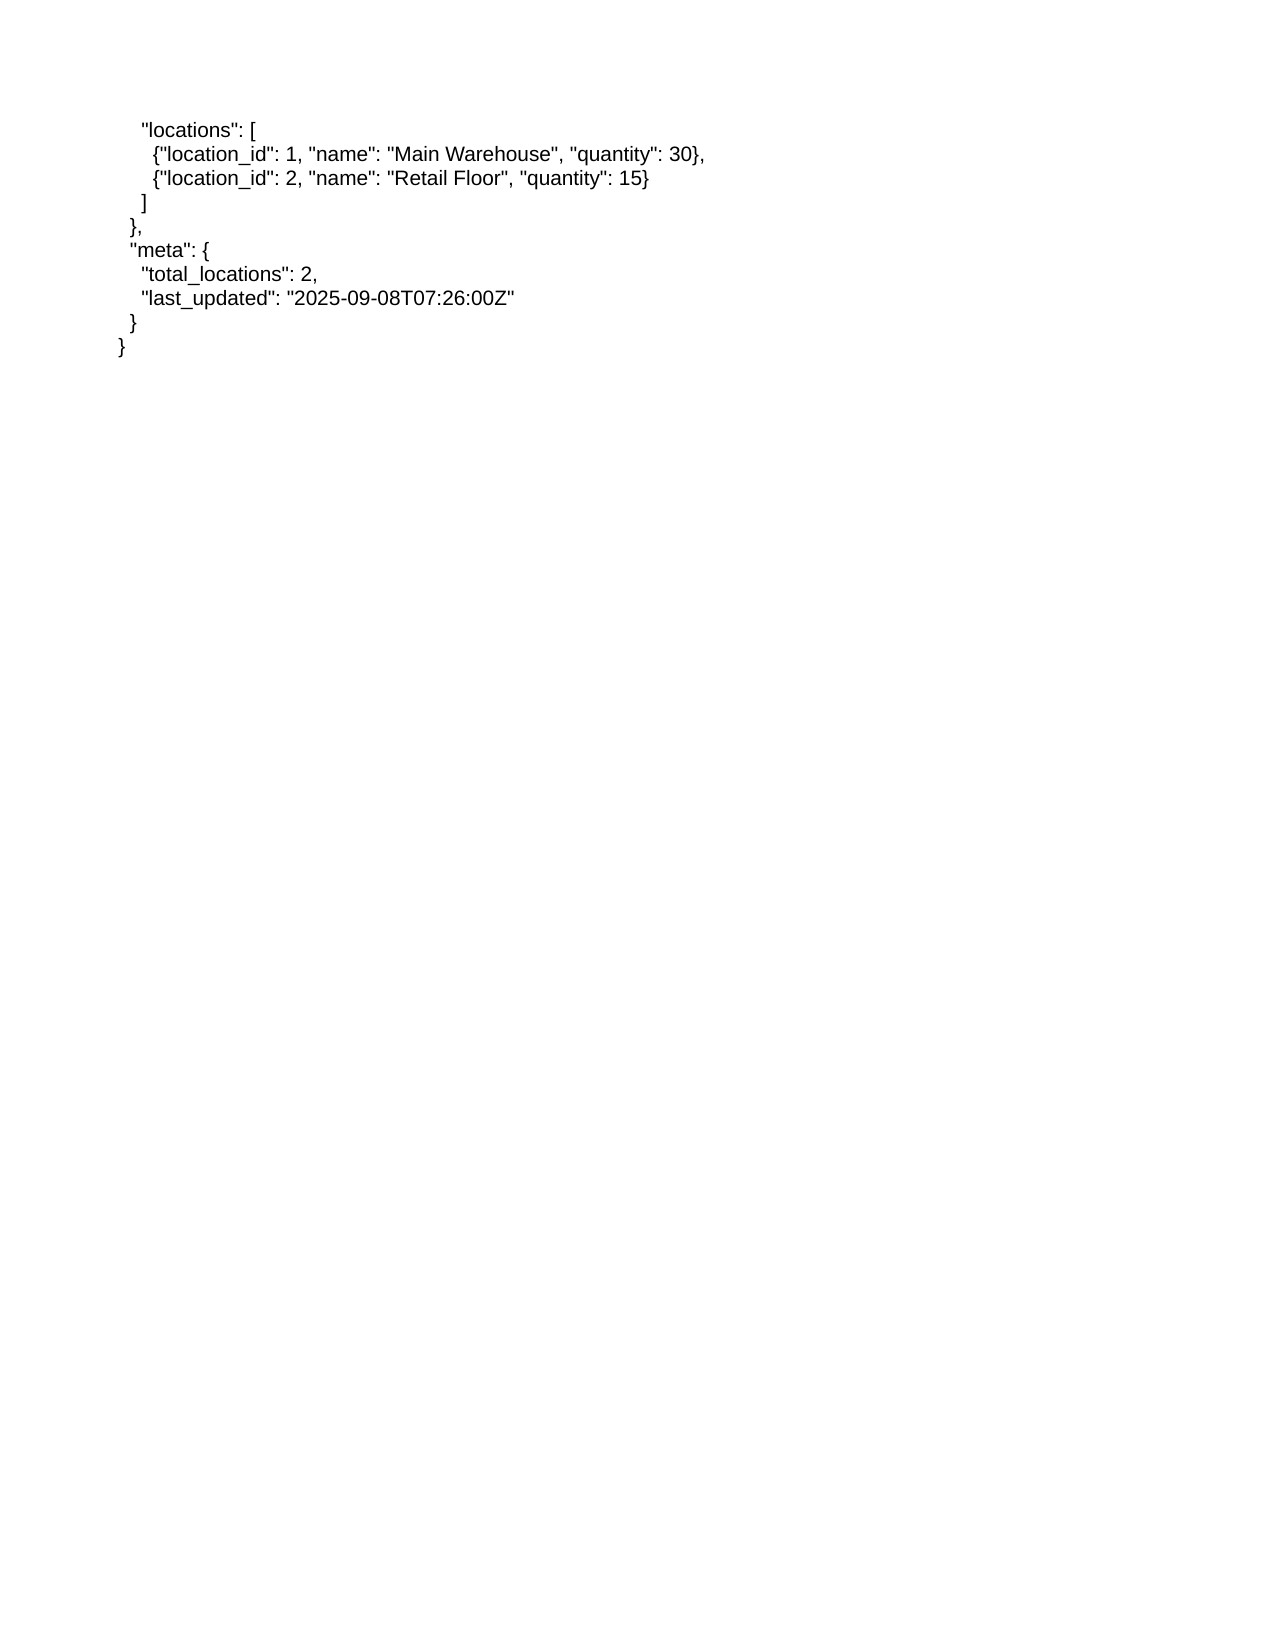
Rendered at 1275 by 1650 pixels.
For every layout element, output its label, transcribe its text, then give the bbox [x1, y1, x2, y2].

text ] [118, 190, 1157, 214]
text "locations": [ [118, 118, 1157, 142]
text } [118, 334, 1157, 358]
text {"location_id": 2, "name": "Retail Floor", "quantity": 15} [118, 166, 1157, 190]
text }, [118, 214, 1157, 238]
text "total_locations": 2, [118, 262, 1157, 286]
text "meta": { [118, 238, 1157, 262]
text } [118, 310, 1157, 334]
text {"location_id": 1, "name": "Main Warehouse", "quantity": 30}, [118, 142, 1157, 166]
text "last_updated": "2025-09-08T07:26:00Z" [118, 286, 1157, 310]
